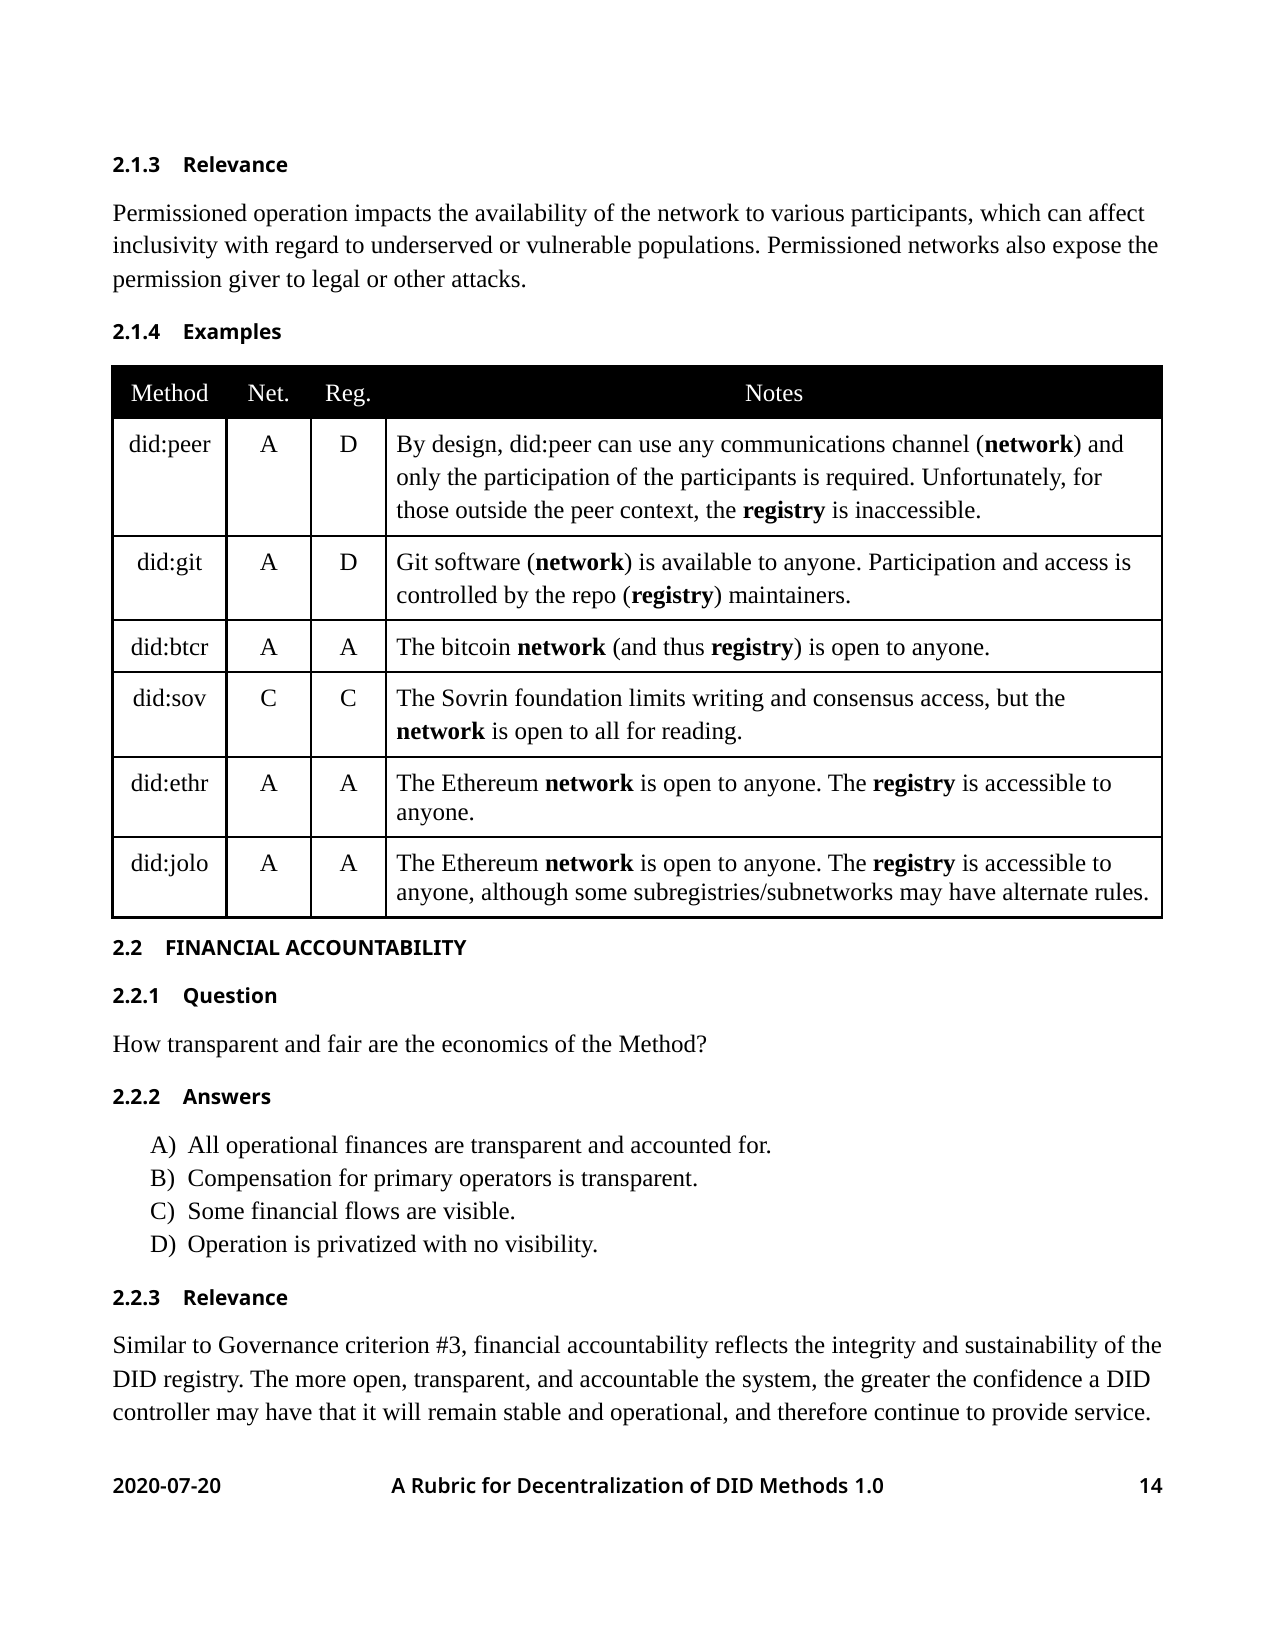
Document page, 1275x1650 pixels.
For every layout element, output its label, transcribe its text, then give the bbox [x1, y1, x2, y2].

table_cell A [228, 838, 310, 916]
subtitle Examples [112, 317, 1162, 346]
subtitle Answers [112, 1082, 1162, 1111]
table_cell The bitcoin network (and thus registry) is open to anyone. [387, 621, 1161, 671]
table_cell did:sov [114, 673, 225, 756]
table_header Reg. [312, 367, 385, 417]
table_cell did:jolo [114, 838, 225, 916]
table_cell did:peer [114, 419, 225, 534]
table_cell Git software (network) is available to anyone. Participation and access is controlled by the repo (registry) maintainers. [387, 537, 1161, 619]
table_cell did:git [114, 537, 225, 619]
table_cell did:btcr [114, 621, 225, 671]
table_cell A [228, 758, 310, 836]
list Operation is privatized with no visibility. [150, 1229, 1162, 1258]
table_cell A [228, 621, 310, 671]
subtitle Relevance [112, 150, 1162, 178]
table_header Method [114, 367, 225, 417]
text Similar to Governance criterion #3, financial accountability reflects the integrity and sustainability of the DID registry. The more open, transparent, and accountable the system, the greater the confidence a DID controller may have that it will remain stable and operational, and therefore continue to provide service. [112, 1331, 1162, 1425]
text How transparent and fair are the economics of the Method? [112, 1029, 1162, 1057]
subtitle Relevance [112, 1283, 1162, 1311]
list All operational finances are transparent and accounted for. [150, 1130, 1162, 1159]
table_cell A [312, 758, 385, 836]
table_cell The Ethereum network is open to anyone. The registry is accessible to anyone, although some subregistries/subnetworks may have alternate rules. [387, 838, 1161, 916]
table_cell C [228, 673, 310, 756]
subtitle Question [112, 981, 1162, 1009]
list Compensation for primary operators is transparent. [150, 1163, 1162, 1192]
table_cell The Ethereum network is open to anyone. The registry is accessible to anyone. [387, 758, 1161, 836]
text Permissioned operation impacts the availability of the network to various participants, which can affect inclusivity with regard to underserved or vulnerable populations. Permissioned networks also expose the permission giver to legal or other attacks. [112, 198, 1162, 292]
table_cell D [312, 419, 385, 534]
table_cell By design, did:peer can use any communications channel (network) and only the participation of the participants is required. Unfortunately, for those outside the peer context, the registry is inaccessible. [387, 419, 1161, 534]
table_cell did:ethr [114, 758, 225, 836]
table_cell A [312, 621, 385, 671]
subtitle Financial accountability [112, 933, 1162, 962]
table_header Notes [387, 367, 1161, 417]
table_cell C [312, 673, 385, 756]
table_cell A [228, 537, 310, 619]
table_header Net. [228, 367, 310, 417]
list Some financial flows are visible. [150, 1196, 1162, 1225]
table_cell A [228, 419, 310, 534]
table_cell A [312, 838, 385, 916]
table_cell D [312, 537, 385, 619]
table_cell The Sovrin foundation limits writing and consensus access, but the network is open to all for reading. [387, 673, 1161, 756]
